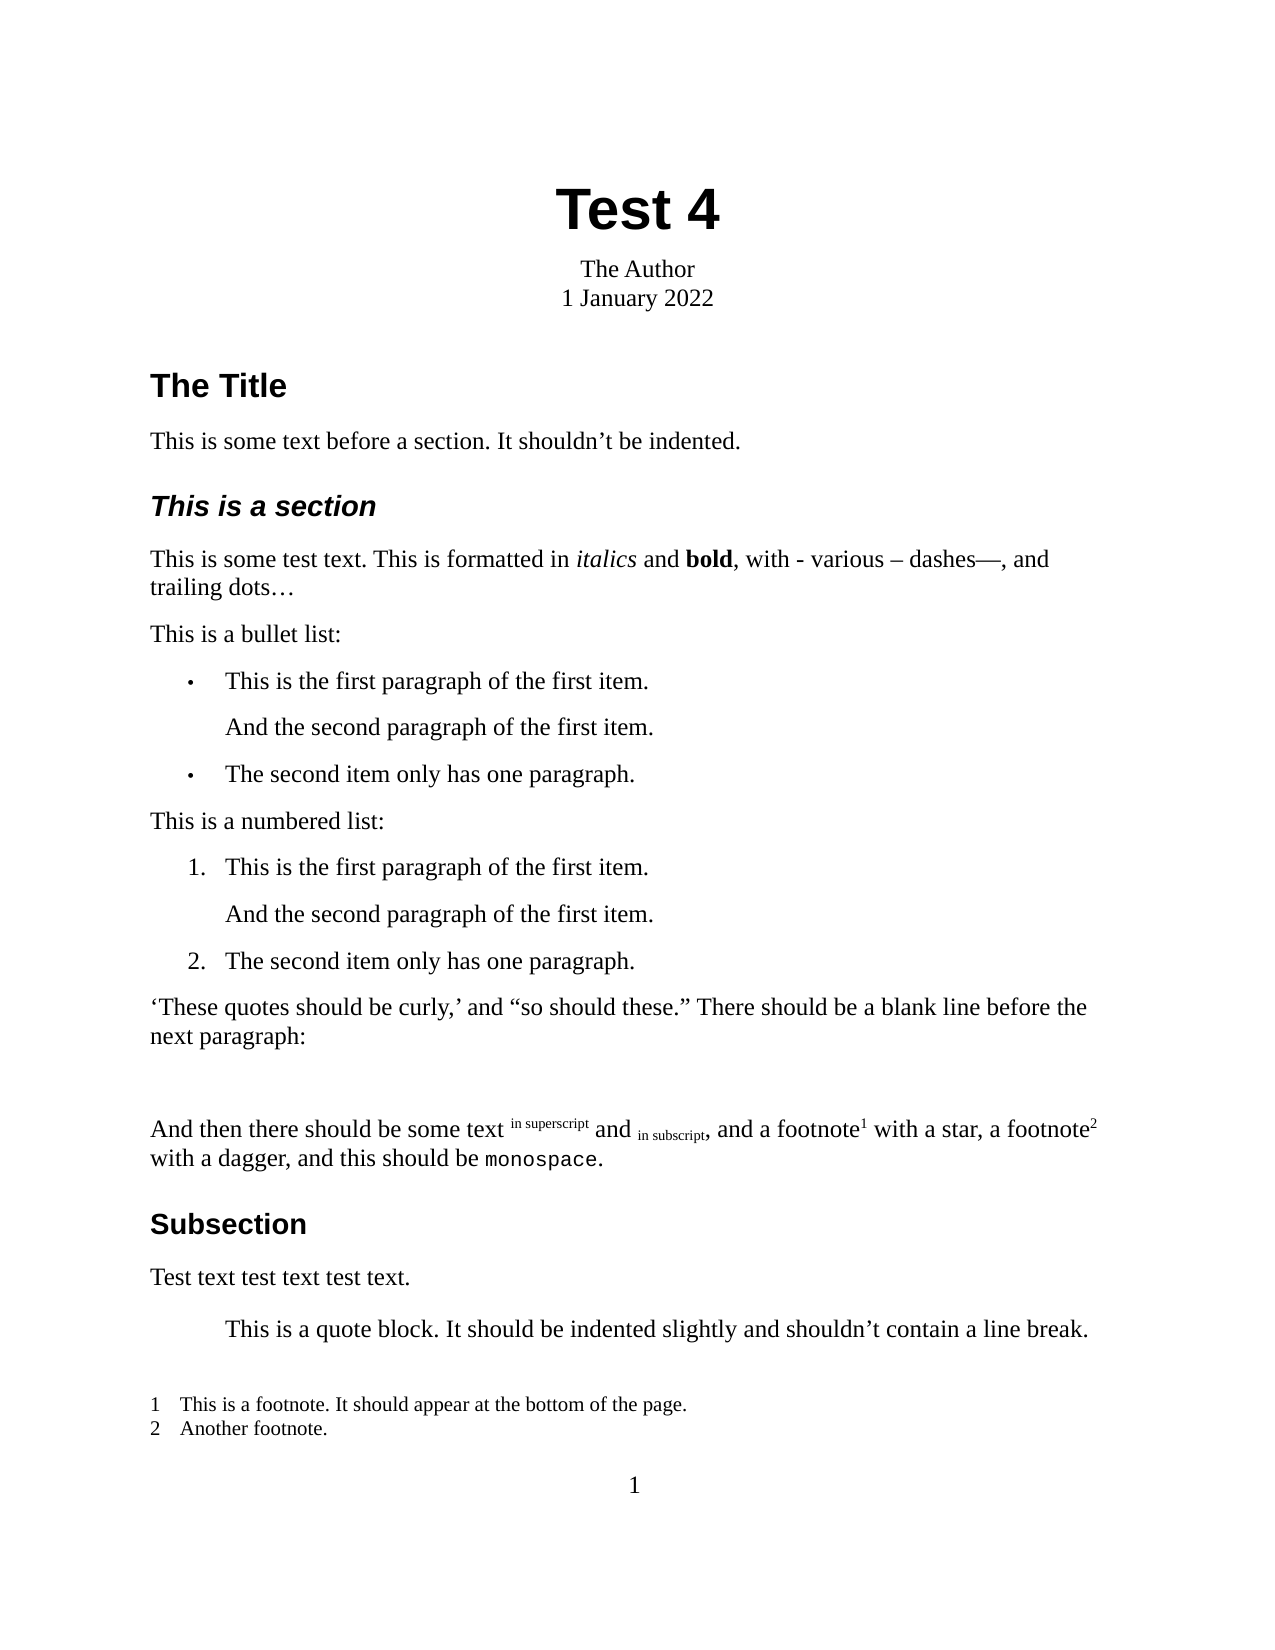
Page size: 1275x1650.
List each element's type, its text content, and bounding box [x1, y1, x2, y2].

subtitle Subsection [150, 1207, 1125, 1240]
list And the second paragraph of the first item. [187, 899, 1125, 928]
list This is the first paragraph of the first item. [187, 666, 1125, 694]
text This is some text before a section. It shouldn’t be indented. [150, 426, 1125, 455]
text This is a quote block. It should be indented slightly and shouldn’t contain a line break. [225, 1314, 1125, 1343]
title Test 4 [150, 175, 1125, 242]
text Test text test text test text. [150, 1262, 1125, 1291]
text And then there should be some text in superscript and in subscript, and a footnote with a star, a footnote with a dagger, and this should be monospace. [150, 1114, 1125, 1173]
text This is a footnote. It should appear at the bottom of the page. [150, 1392, 1125, 1416]
list The second item only has one paragraph. [187, 946, 1125, 974]
subtitle The Title [150, 366, 1125, 404]
list This is the first paragraph of the first item. [187, 852, 1125, 881]
text 1 January 2022 [150, 283, 1125, 312]
text This is a bullet list: [150, 619, 1125, 648]
subtitle This is a section [150, 489, 1125, 522]
text The Author [150, 254, 1125, 283]
text ‘These quotes should be curly,’ and “so should these.” There should be a blank line before the next paragraph: [150, 992, 1125, 1050]
text This is some test text. This is formatted in italics and bold, with - various – dashes—, and trailing dots… [150, 544, 1125, 601]
list The second item only has one paragraph. [187, 759, 1125, 788]
text This is a numbered list: [150, 806, 1125, 834]
list And the second paragraph of the first item. [187, 712, 1125, 741]
text Another footnote. [150, 1416, 1125, 1440]
